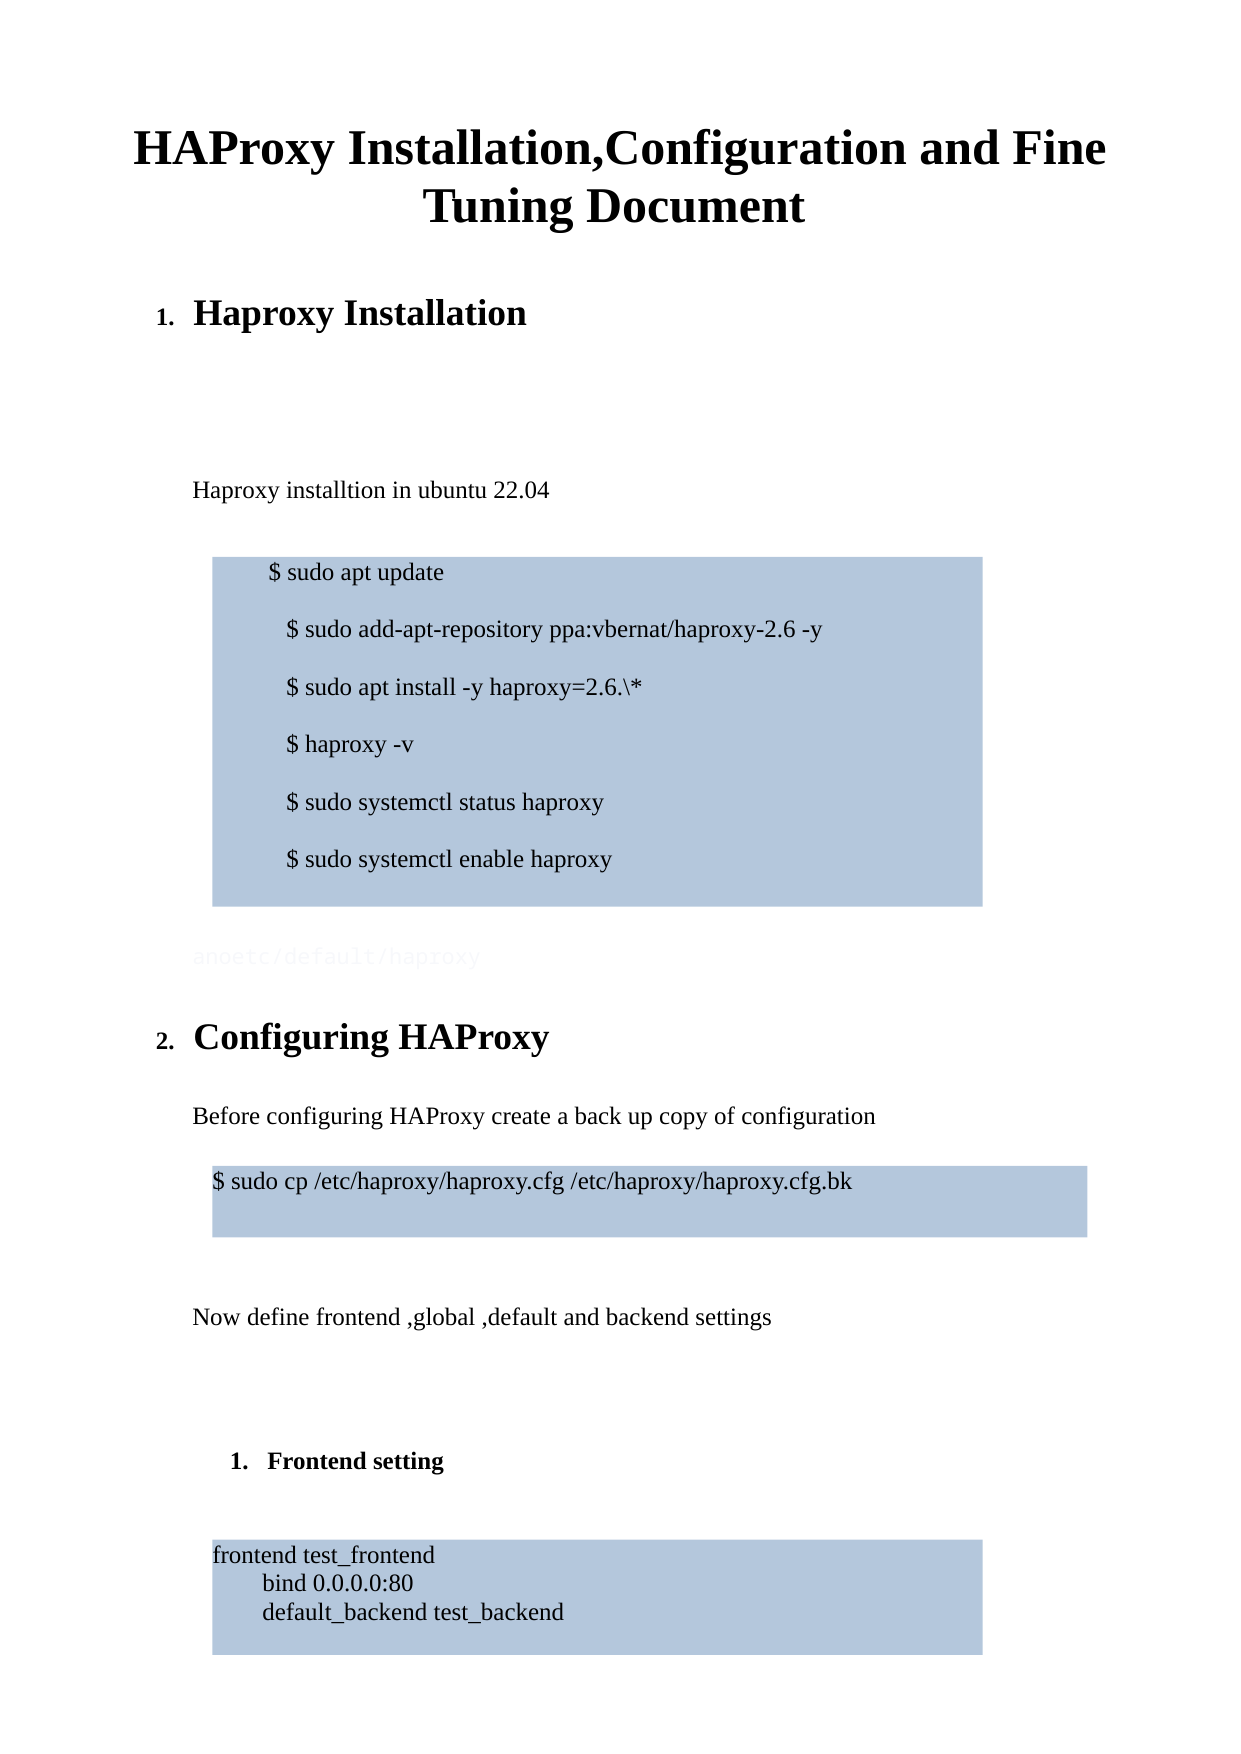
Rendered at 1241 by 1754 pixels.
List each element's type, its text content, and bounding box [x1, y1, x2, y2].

list Frontend setting [229, 1446, 1122, 1475]
text Now define frontend ,global ,default and backend settings [118, 1302, 1122, 1331]
text anoetc/default/haproxy [118, 937, 1122, 972]
list Configuring HAProxy [156, 1015, 1122, 1058]
list Haproxy Installation [156, 291, 1122, 334]
text HAProxy Installation,Configuration and Fine Tuning Document [118, 118, 1122, 233]
text Haproxy installtion in ubuntu 22.04 [118, 463, 1122, 506]
text Before configuring HAProxy create a back up copy of configuration [118, 1101, 1122, 1130]
